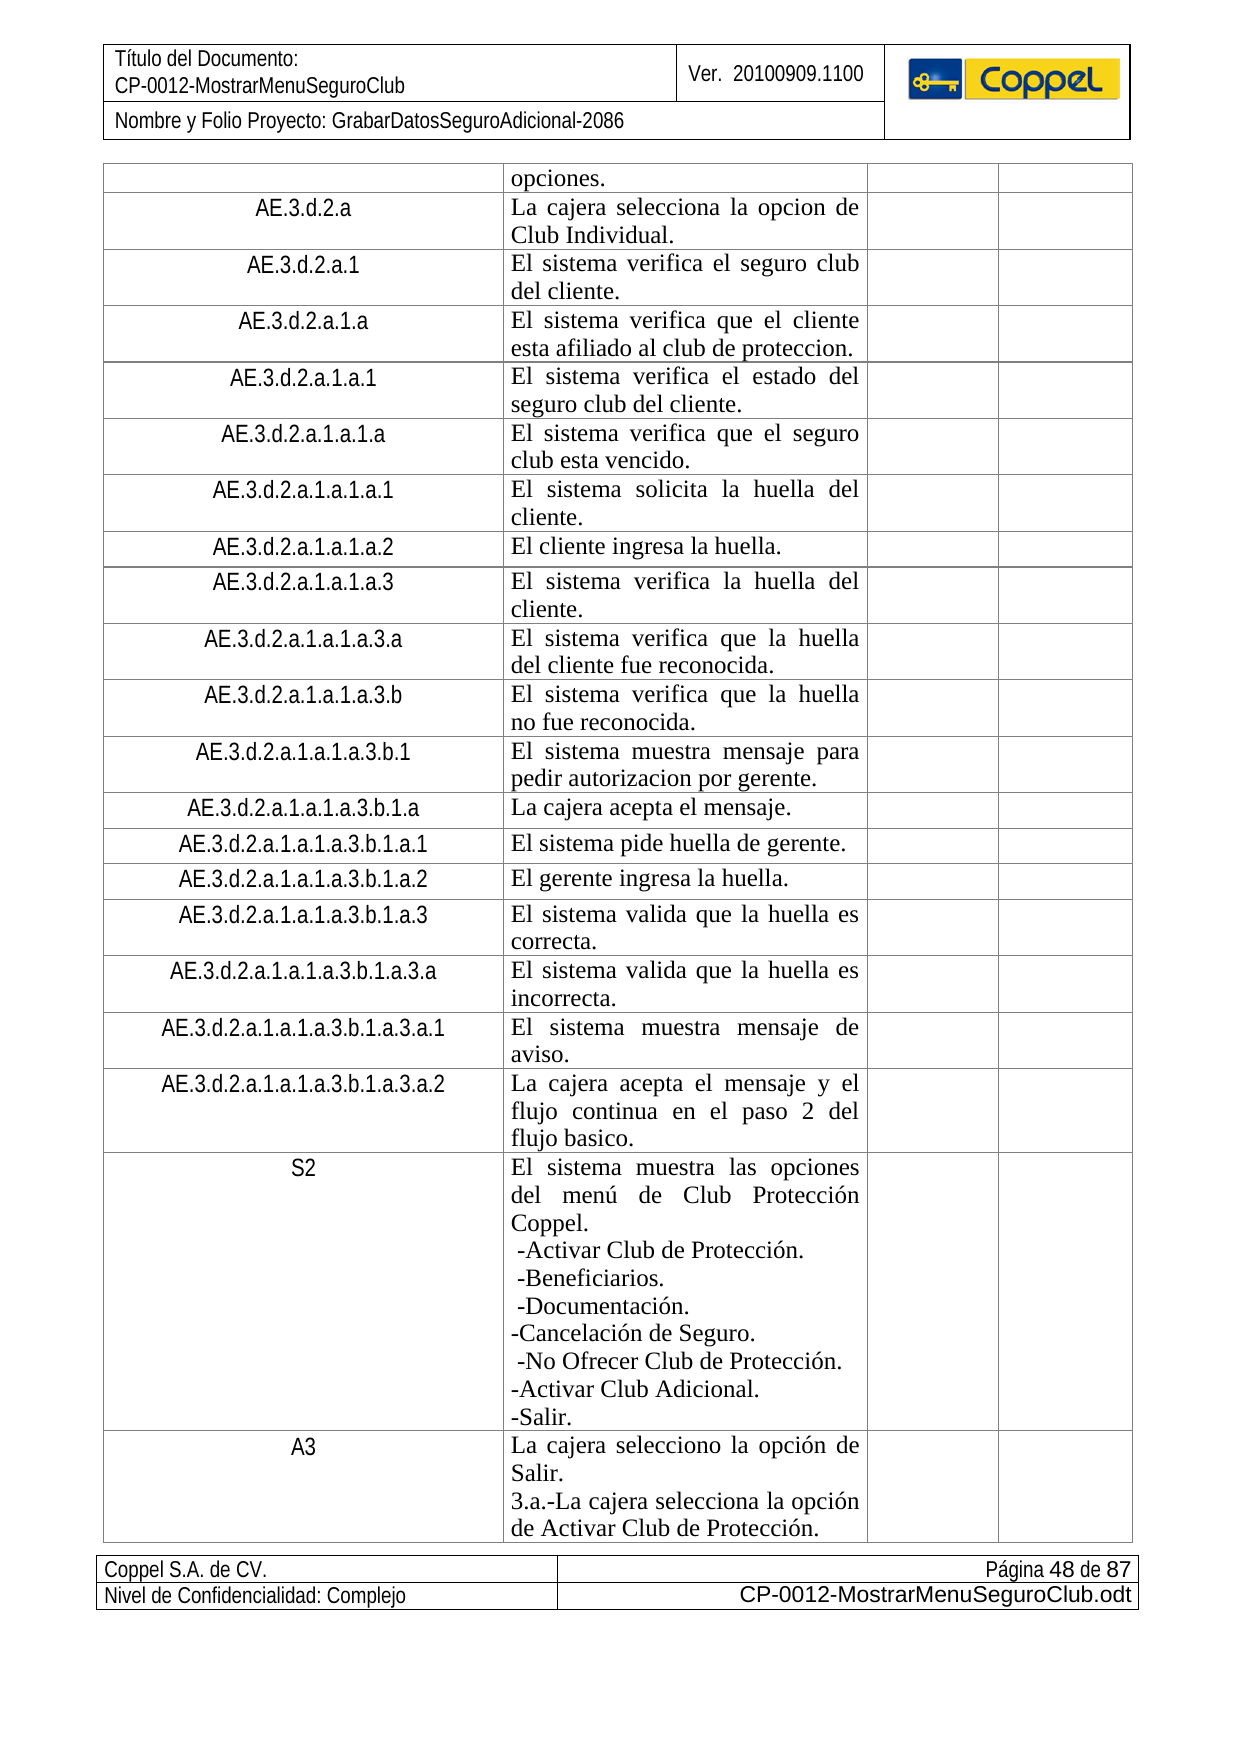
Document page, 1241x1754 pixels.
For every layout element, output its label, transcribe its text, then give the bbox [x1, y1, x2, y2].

table_cell El sistema valida que la huella es correcta. [504, 900, 867, 955]
table_cell AE.3.d.2.a.1.a.1.a.3.b.1.a.3 [104, 900, 503, 955]
table_cell [999, 1431, 1132, 1542]
table_cell El sistema muestra mensaje para pedir autorizacion por gerente. [504, 737, 867, 792]
table_cell El sistema verifica que la huella del cliente fue reconocida. [504, 624, 867, 679]
table_cell El sistema muestra mensaje de aviso. [504, 1013, 867, 1068]
table_cell [104, 164, 503, 192]
table_cell [999, 864, 1132, 899]
table_cell El sistema verifica que la huella no fue reconocida. [504, 680, 867, 736]
table_cell AE.3.d.2.a.1.a.1.a.3.b.1.a.1 [104, 829, 503, 863]
table_cell AE.3.d.2.a.1.a.1.a [104, 419, 503, 474]
table_cell [868, 250, 998, 305]
table_cell El cliente ingresa la huella. [504, 532, 867, 566]
table_cell [999, 737, 1132, 792]
table_cell El sistema muestra las opciones del menú de Club Protección Coppel. -Activar Club de Protección. -Beneficiarios. -Documentación. -Cancelación de Seguro. -No Ofrecer Club de Protección. -Activar Club Adicional. -Salir. [504, 1153, 867, 1430]
table_cell S2 [104, 1153, 503, 1430]
table_cell [868, 568, 998, 623]
table_cell [868, 956, 998, 1012]
table_cell La cajera acepta el mensaje. [504, 793, 867, 828]
table_cell AE.3.d.2.a.1.a.1.a.3.b.1 [104, 737, 503, 792]
table_cell El sistema valida que la huella es incorrecta. [504, 956, 867, 1012]
table_cell AE.3.d.2.a.1.a.1.a.2 [104, 532, 503, 566]
table_cell [868, 306, 998, 361]
table_cell AE.3.d.2.a.1.a.1.a.3.b [104, 680, 503, 736]
table_cell [868, 680, 998, 736]
table_cell [999, 475, 1132, 531]
table_cell [999, 419, 1132, 474]
table_cell [868, 864, 998, 899]
table_cell A3 [104, 1431, 503, 1542]
table_cell [999, 193, 1132, 248]
table_cell [868, 1069, 998, 1152]
table_cell El sistema solicita la huella del cliente. [504, 475, 867, 531]
table_cell [868, 624, 998, 679]
table_cell [868, 532, 998, 566]
table_cell AE.3.d.2.a.1.a.1.a.3.b.1.a.3.a [104, 956, 503, 1012]
table_cell [999, 680, 1132, 736]
table_cell [868, 900, 998, 955]
table_cell La cajera selecciono la opción de Salir. 3.a.-La cajera selecciona la opción de Activar Club de Protección. [504, 1431, 867, 1542]
table_cell [868, 793, 998, 828]
table_cell AE.3.d.2.a.1.a.1.a.3.a [104, 624, 503, 679]
table_cell [868, 829, 998, 863]
table_cell [868, 363, 998, 418]
table_cell El sistema verifica el estado del seguro club del cliente. [504, 363, 867, 418]
table_cell [999, 250, 1132, 305]
table_cell [868, 419, 998, 474]
table_cell opciones. [504, 164, 867, 192]
table_cell AE.3.d.2.a.1.a.1.a.3.b.1.a [104, 793, 503, 828]
table_cell [999, 306, 1132, 361]
table_cell [999, 1069, 1132, 1152]
table_cell AE.3.d.2.a.1.a.1 [104, 363, 503, 418]
table_cell AE.3.d.2.a.1.a.1.a.3 [104, 568, 503, 623]
table_cell AE.3.d.2.a.1.a [104, 306, 503, 361]
table_cell [868, 193, 998, 248]
table_cell [999, 793, 1132, 828]
table_cell AE.3.d.2.a.1.a.1.a.3.b.1.a.3.a.1 [104, 1013, 503, 1068]
table_cell La cajera acepta el mensaje y el flujo continua en el paso 2 del flujo basico. [504, 1069, 867, 1152]
table_cell [868, 475, 998, 531]
table_cell [868, 1431, 998, 1542]
table_cell [999, 164, 1132, 192]
table_cell [999, 956, 1132, 1012]
table_cell [999, 624, 1132, 679]
table_cell El sistema verifica el seguro club del cliente. [504, 250, 867, 305]
table_cell AE.3.d.2.a.1.a.1.a.3.b.1.a.3.a.2 [104, 1069, 503, 1152]
table_cell AE.3.d.2.a.1.a.1.a.1 [104, 475, 503, 531]
table_cell AE.3.d.2.a [104, 193, 503, 248]
table_cell [999, 829, 1132, 863]
table_cell [868, 164, 998, 192]
table_cell [999, 1153, 1132, 1430]
table_cell [999, 1013, 1132, 1068]
table_cell La cajera selecciona la opcion de Club Individual. [504, 193, 867, 248]
table_cell [999, 568, 1132, 623]
table_cell AE.3.d.2.a.1.a.1.a.3.b.1.a.2 [104, 864, 503, 899]
table_cell [999, 363, 1132, 418]
table_cell AE.3.d.2.a.1 [104, 250, 503, 305]
table_cell [868, 737, 998, 792]
table_cell El sistema pide huella de gerente. [504, 829, 867, 863]
table_cell [868, 1013, 998, 1068]
table_cell El sistema verifica que el cliente esta afiliado al club de proteccion. [504, 306, 867, 361]
table_cell El sistema verifica que el seguro club esta vencido. [504, 419, 867, 474]
table_cell [868, 1153, 998, 1430]
table_cell El gerente ingresa la huella. [504, 864, 867, 899]
table_cell [999, 900, 1132, 955]
table_cell [999, 532, 1132, 566]
table_cell El sistema verifica la huella del cliente. [504, 568, 867, 623]
